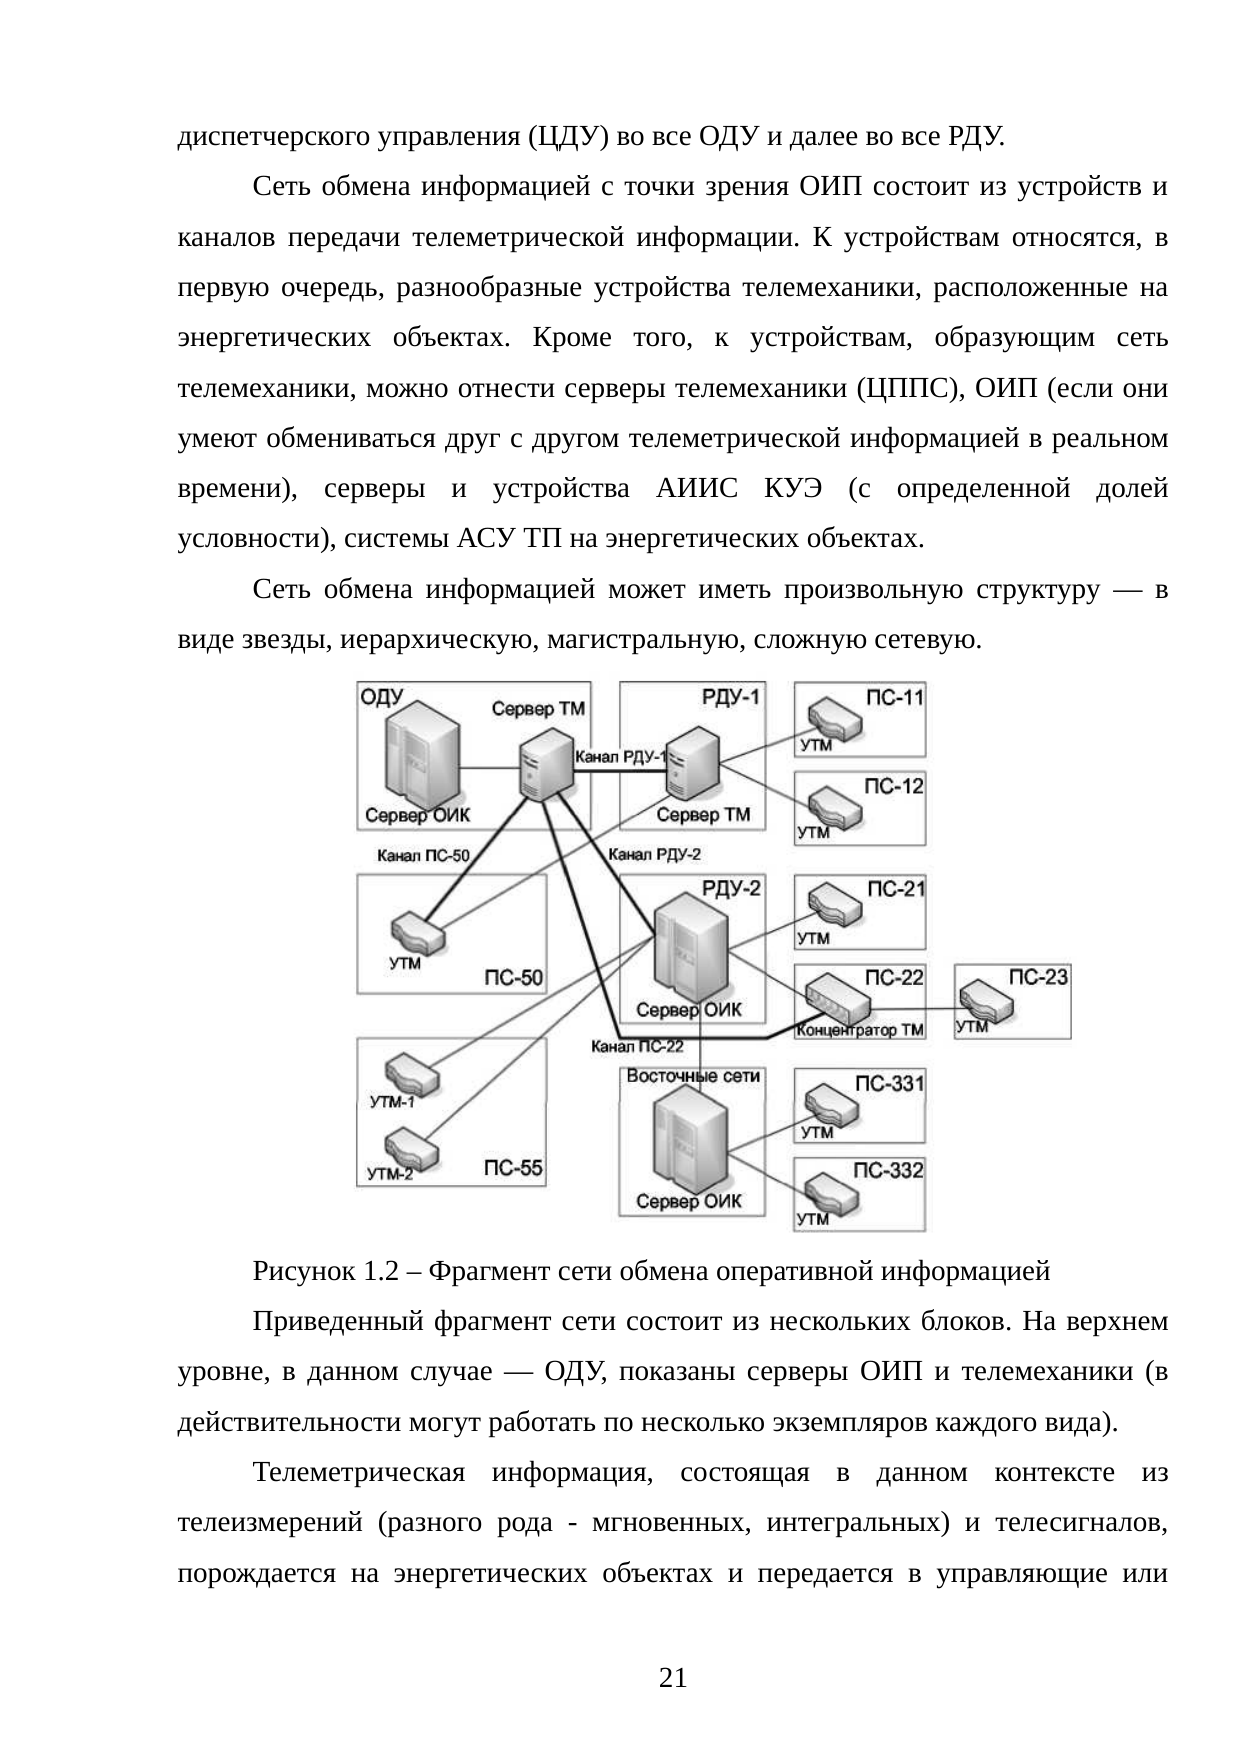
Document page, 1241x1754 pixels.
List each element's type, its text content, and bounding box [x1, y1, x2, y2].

text Сеть обмена информацией может иметь произвольную структуру — в виде звезды, иерархическую, магистральную, сложную сетевую. [177, 571, 1169, 655]
text Приведенный фрагмент сети состоит из нескольких блоков. На верхнем уровне, в данном случае — ОДУ, показаны серверы ОИП и телемеханики (в действительности могут работать по несколько экземпляров каждого вида). [177, 1303, 1169, 1437]
picture [344, 671, 1078, 1239]
text диспетчерского управления (ЦДУ) во все ОДУ и далее во все РДУ. [177, 118, 1169, 152]
text Телеметрическая информация, состоящая в данном контексте из телеизмерений (разного рода - мгновенных, интегральных) и телесигналов, порождается на энергетических объектах и передается в управляющие или [177, 1454, 1169, 1588]
text Рисунок 1.2 – Фрагмент сети обмена оперативной информацией [177, 1253, 1169, 1286]
text Сеть обмена информацией с точки зрения ОИП состоит из устройств и каналов передачи телеметрической информации. К устройствам относятся, в первую очередь, разнообразные устройства телемеханики, расположенные на энергетических объектах. Кроме того, к устройствам, образующим сеть телемеханики, можно отнести серверы телемеханики (ЦППС), ОИП (если они умеют обмениваться друг с другом телеметрической информацией в реальном времени), серверы и устройства АИИС КУЭ (с определенной долей условности), системы АСУ ТП на энергетических объектах. [177, 168, 1169, 554]
